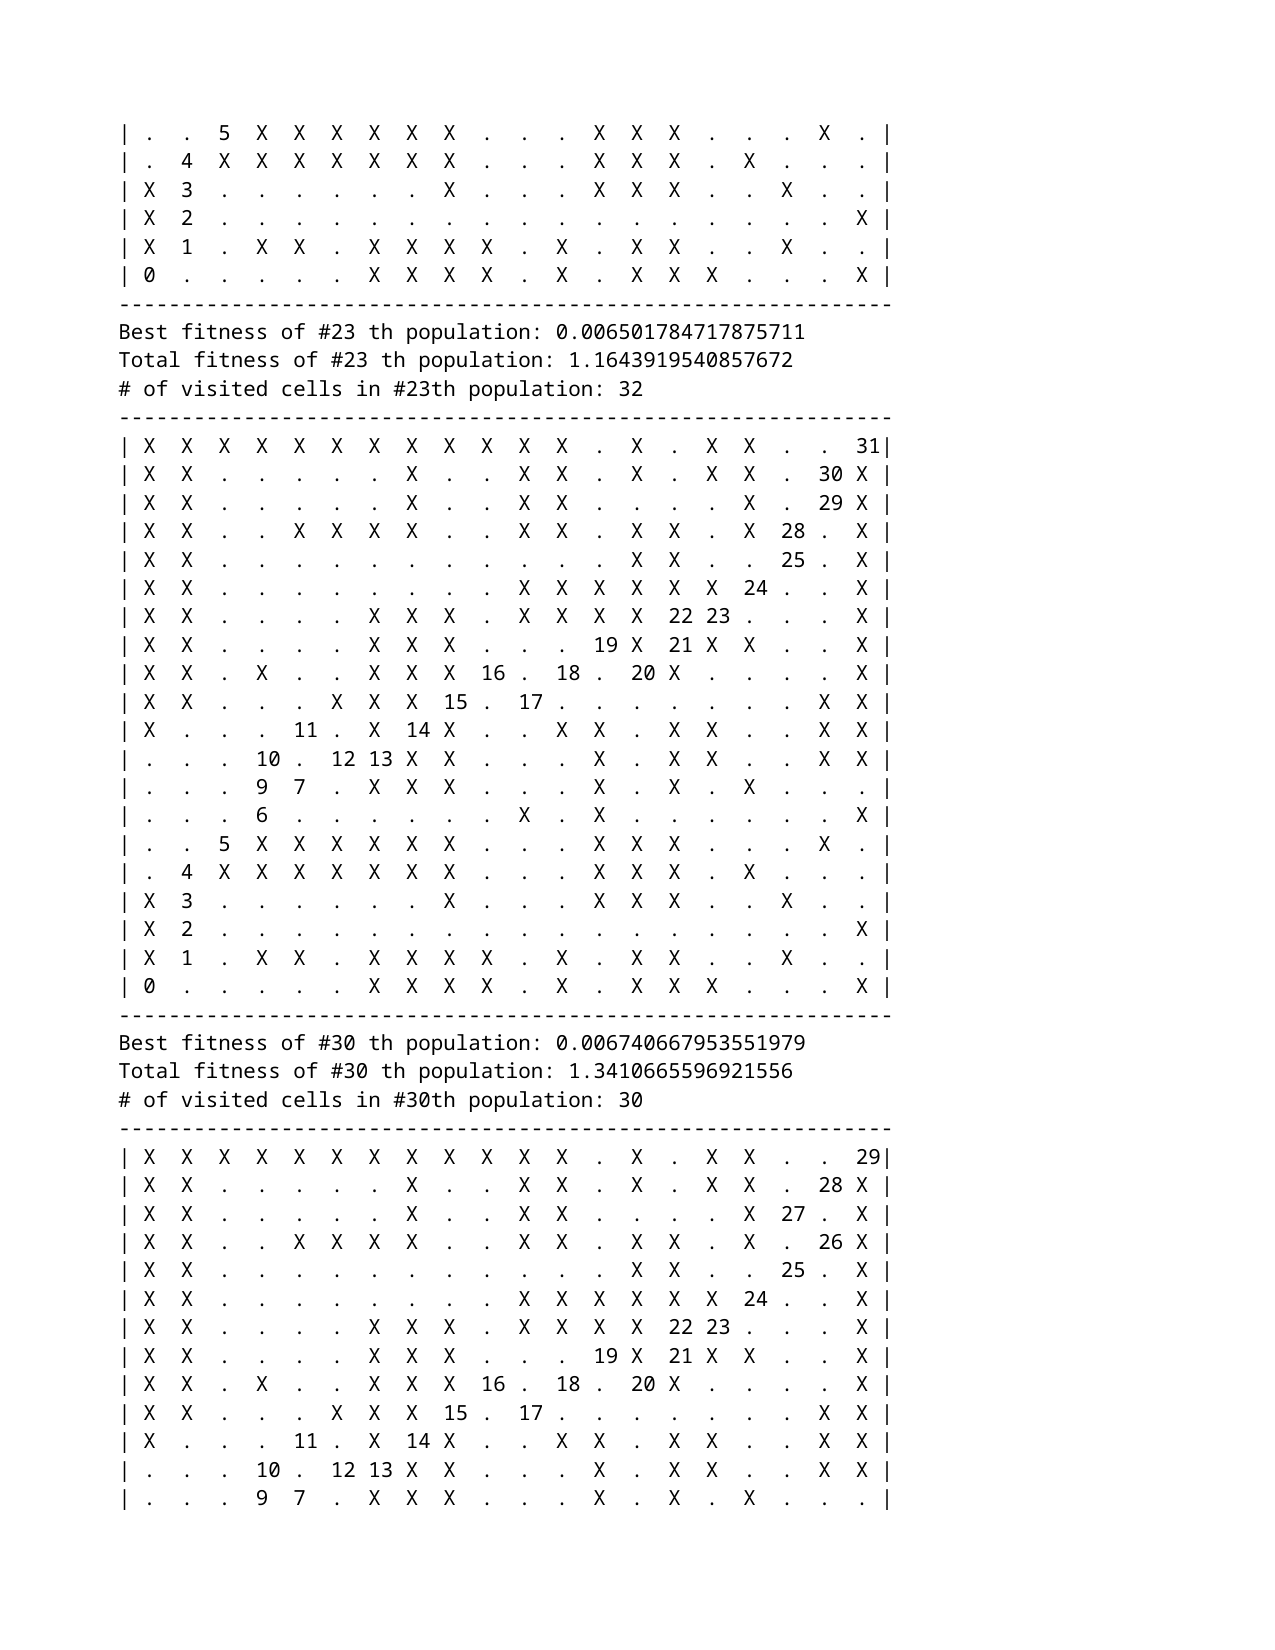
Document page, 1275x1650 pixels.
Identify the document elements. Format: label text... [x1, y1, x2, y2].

text | X 3 . . . . . . X . . . X X X . . X . . | [118, 175, 1157, 203]
text | X X . . . . . . . . . . . X X . . 25 . X | [118, 545, 1157, 573]
text | X X . . . . . X . . X X . X . X X . 28 X | [118, 1170, 1157, 1199]
text Total fitness of #30 th population: 1.3410665596921556 [118, 1057, 1157, 1085]
text | X 2 . . . . . . . . . . . . . . . . . X | [118, 914, 1157, 943]
text | X X . X . . X X X 16 . 18 . 20 X . . . . X | [118, 658, 1157, 687]
text -------------------------------------------------------------- [118, 289, 1157, 317]
text -------------------------------------------------------------- [118, 1113, 1157, 1142]
text | X . . . 11 . X 14 X . . X X . X X . . X X | [118, 1426, 1157, 1455]
text | X X . . . . X X X . . . 19 X 21 X X . . X | [118, 630, 1157, 658]
text | . . 5 X X X X X X . . . X X X . . . X . | [118, 118, 1157, 147]
text | X X X X X X X X X X X X . X . X X . . 31| [118, 431, 1157, 459]
text | X X . . . . . X . . X X . . . . X . 29 X | [118, 488, 1157, 516]
text | . 4 X X X X X X X . . . X X X . X . . . | [118, 147, 1157, 175]
text | X 1 . X X . X X X X . X . X X . . X . . | [118, 943, 1157, 971]
text | X X . X . . X X X 16 . 18 . 20 X . . . . X | [118, 1369, 1157, 1398]
text | X X . . . . X X X . . . 19 X 21 X X . . X | [118, 1341, 1157, 1369]
text | X X . . . X X X 15 . 17 . . . . . . . X X | [118, 1398, 1157, 1426]
text Best fitness of #30 th population: 0.006740667953551979 [118, 1028, 1157, 1057]
text | X X . . . . . . . . X X X X X X 24 . . X | [118, 573, 1157, 602]
text | X X . . . . X X X . X X X X 22 23 . . . X | [118, 1312, 1157, 1341]
text Best fitness of #23 th population: 0.006501784717875711 [118, 317, 1157, 346]
text # of visited cells in #23th population: 32 [118, 374, 1157, 402]
text | . . . 10 . 12 13 X X . . . X . X X . . X X | [118, 744, 1157, 772]
text Total fitness of #23 th population: 1.1643919540857672 [118, 346, 1157, 374]
text # of visited cells in #30th population: 30 [118, 1085, 1157, 1113]
text | X X . . . . . X . . X X . X . X X . 30 X | [118, 459, 1157, 488]
text | . . 5 X X X X X X . . . X X X . . . X . | [118, 829, 1157, 857]
text | . . . 6 . . . . . . X . X . . . . . . X | [118, 801, 1157, 829]
text | . . . 10 . 12 13 X X . . . X . X X . . X X | [118, 1455, 1157, 1483]
text | X X . . . . X X X . X X X X 22 23 . . . X | [118, 602, 1157, 630]
text | X X . . X X X X . . X X . X X . X 28 . X | [118, 516, 1157, 545]
text | 0 . . . . . X X X X . X . X X X . . . X | [118, 971, 1157, 1000]
text | X X . . . X X X 15 . 17 . . . . . . . X X | [118, 687, 1157, 715]
text | . . . 9 7 . X X X . . . X . X . X . . . | [118, 772, 1157, 801]
text | X 3 . . . . . . X . . . X X X . . X . . | [118, 886, 1157, 914]
text | X X . . . . . . . . X X X X X X 24 . . X | [118, 1284, 1157, 1312]
text | 0 . . . . . X X X X . X . X X X . . . X | [118, 260, 1157, 289]
text | X 1 . X X . X X X X . X . X X . . X . . | [118, 232, 1157, 260]
text | X . . . 11 . X 14 X . . X X . X X . . X X | [118, 715, 1157, 744]
text | X X . . . . . X . . X X . . . . X 27 . X | [118, 1199, 1157, 1227]
text | . . . 9 7 . X X X . . . X . X . X . . . | [118, 1483, 1157, 1512]
text | X X X X X X X X X X X X . X . X X . . 29| [118, 1142, 1157, 1170]
text | X X . . . . . . . . . . . X X . . 25 . X | [118, 1256, 1157, 1284]
text | X 2 . . . . . . . . . . . . . . . . . X | [118, 203, 1157, 232]
text -------------------------------------------------------------- [118, 1000, 1157, 1028]
text | X X . . X X X X . . X X . X X . X . 26 X | [118, 1227, 1157, 1256]
text | . 4 X X X X X X X . . . X X X . X . . . | [118, 857, 1157, 886]
text -------------------------------------------------------------- [118, 402, 1157, 431]
